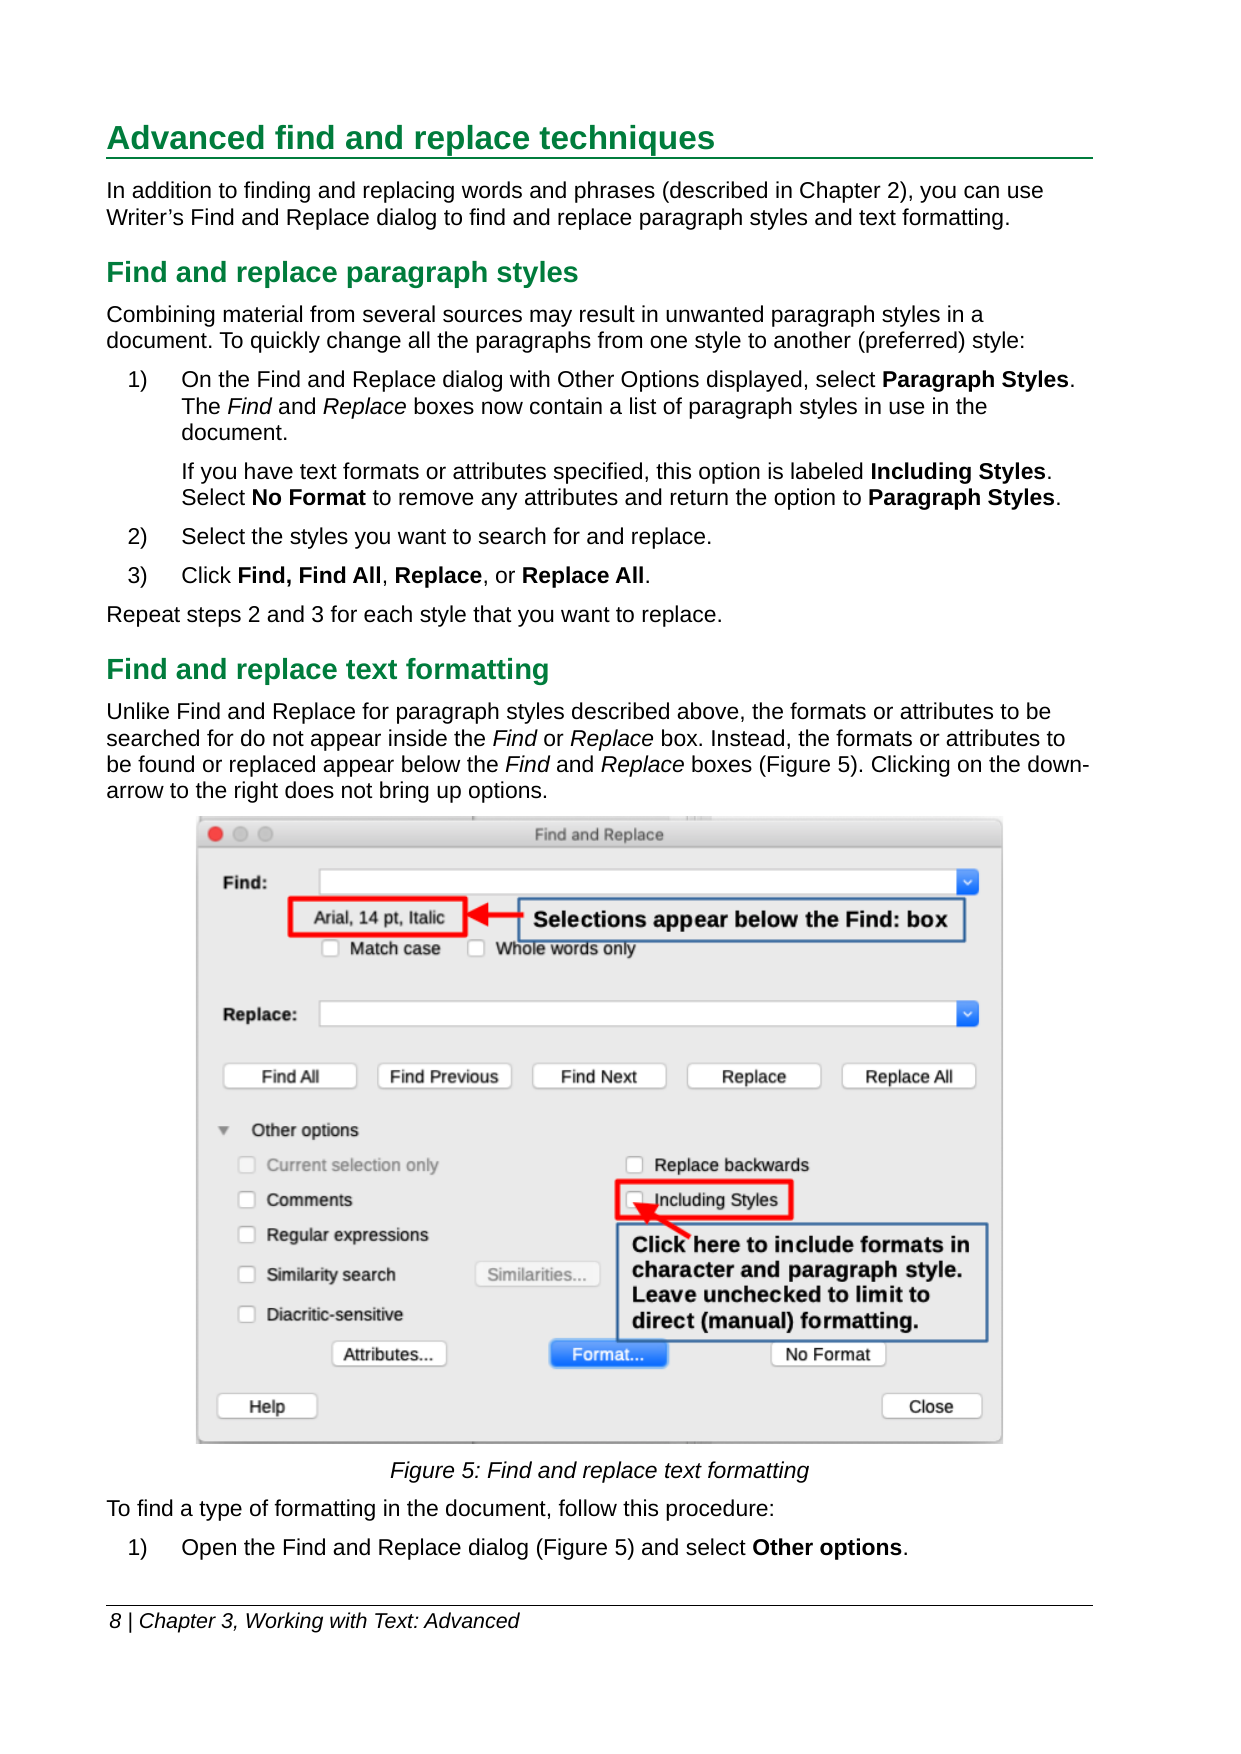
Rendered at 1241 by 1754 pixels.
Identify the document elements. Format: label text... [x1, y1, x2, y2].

text Repeat steps 2 and 3 for each style that you want to replace. [106, 601, 1093, 627]
text Figure 5: Find and replace text formatting [195, 1457, 1004, 1483]
subtitle Advanced find and replace techniques [106, 118, 1093, 157]
text To find a type of formatting in the document, follow this procedure: [106, 1495, 1093, 1522]
list Open the Find and Replace dialog (Figure 5) and select Other options. [148, 1534, 1093, 1561]
subtitle Find and replace paragraph styles [106, 255, 1093, 289]
list Combining material from several sources may result in unwanted paragraph styles in a document. To quickly change all the paragraphs from one style to another (preferred) style: [106, 301, 1093, 354]
list On the Find and Replace dialog with Other Options displayed, select Paragraph Styles. The Find and Replace boxes now contain a list of paragraph styles in use in the document. [148, 366, 1093, 445]
list Select the styles you want to search for and replace. [148, 523, 1093, 549]
list If you have text formats or attributes specified, this option is labeled Including Styles. Select No Format to remove any attributes and return the option to Paragraph Styles. [148, 458, 1093, 511]
list In addition to finding and replacing words and phrases (described in Chapter 2), you can use Writer’s Find and Replace dialog to find and replace paragraph styles and text formatting. [106, 177, 1093, 230]
picture [195, 816, 1004, 1444]
subtitle Find and replace text formatting [106, 652, 1093, 686]
text Unlike Find and Replace for paragraph styles described above, the formats or attributes to be searched for do not appear inside the Find or Replace box. Instead, the formats or attributes to be found or replaced appear below the Find and Replace boxes (Figure 5). Clicking on the down-arrow to the right does not bring up options. [106, 698, 1093, 804]
list Click Find, Find All, Replace, or Replace All. [148, 562, 1093, 588]
